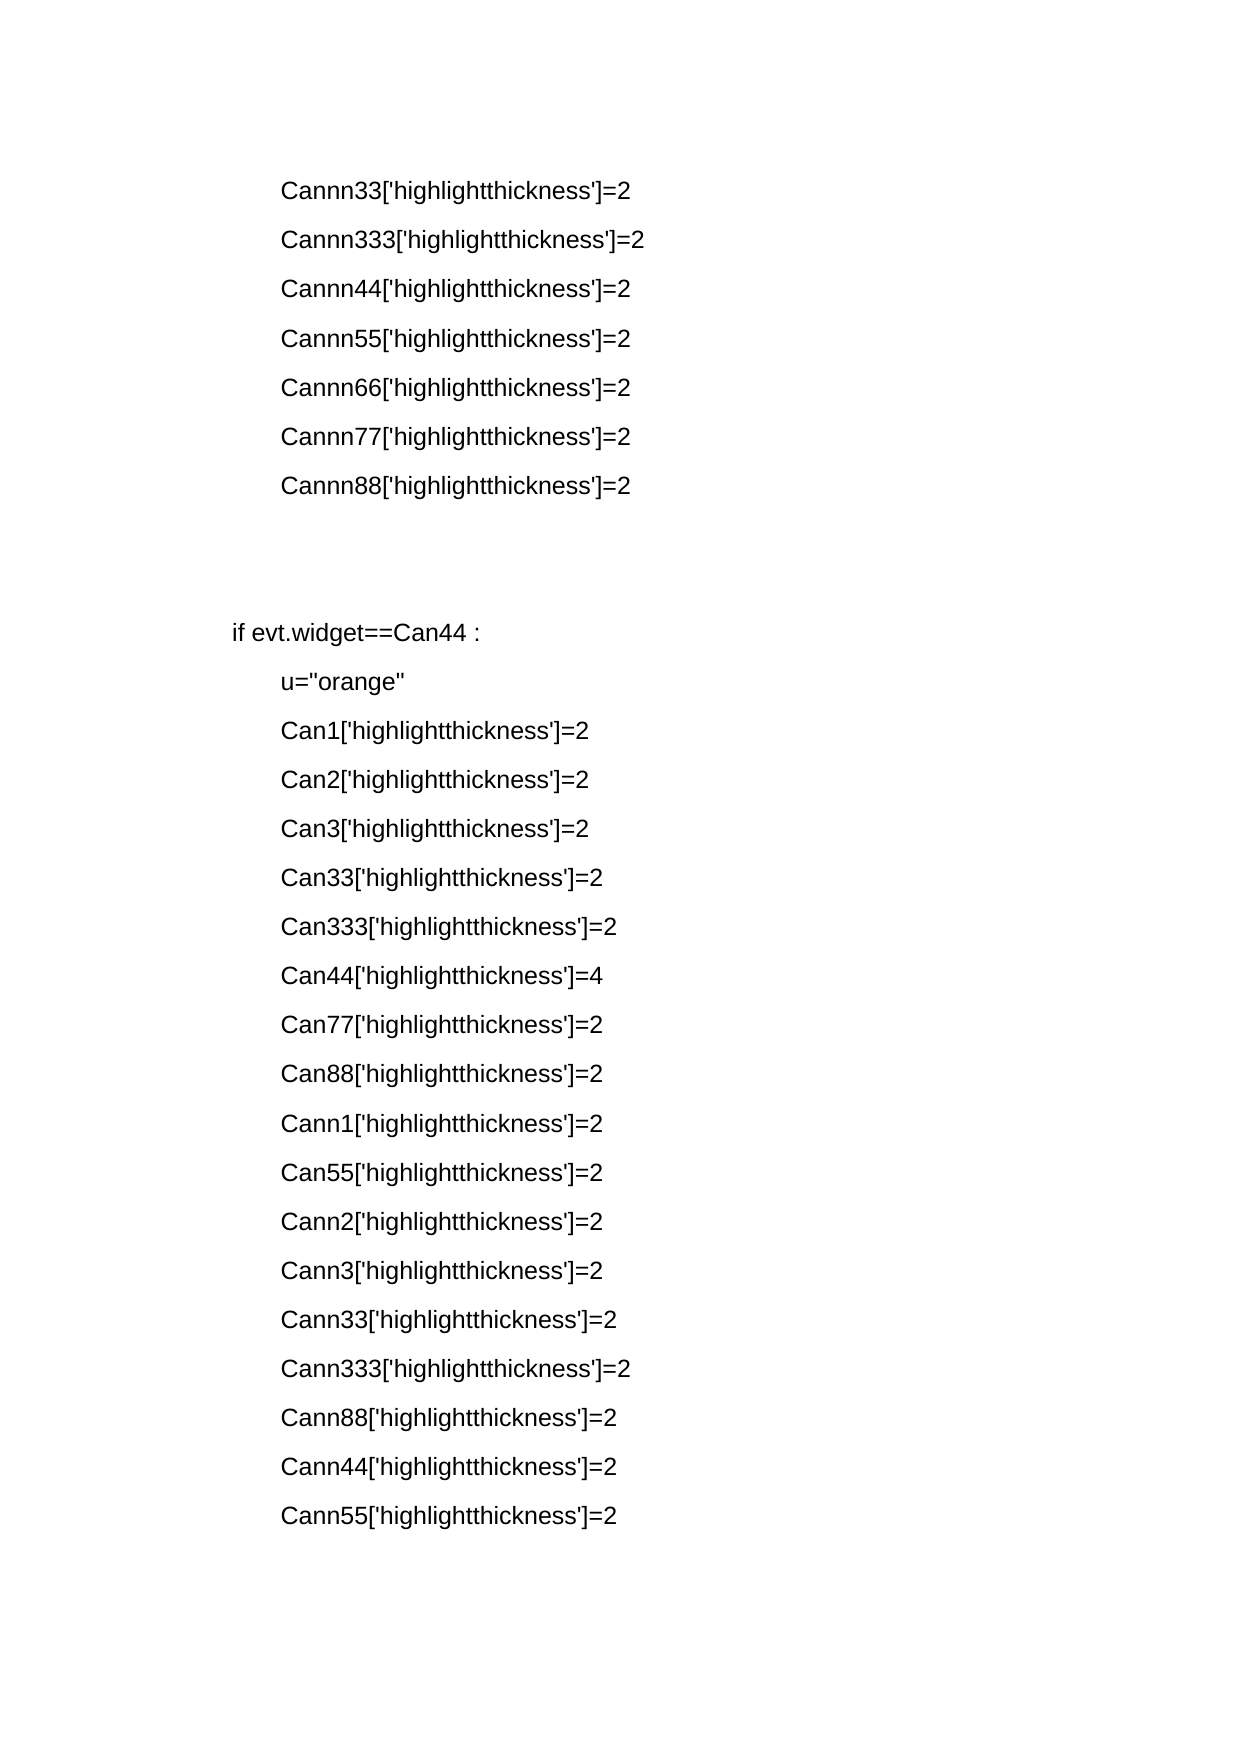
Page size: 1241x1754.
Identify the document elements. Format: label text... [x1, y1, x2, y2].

text Can33['highlightthickness']=2 [118, 863, 1122, 892]
text Can3['highlightthickness']=2 [118, 814, 1122, 843]
text Can77['highlightthickness']=2 [118, 1010, 1122, 1039]
text Cann1['highlightthickness']=2 [118, 1108, 1122, 1137]
text Cann33['highlightthickness']=2 [118, 1305, 1122, 1333]
text Cann2['highlightthickness']=2 [118, 1207, 1122, 1235]
text u="orange" [118, 667, 1122, 696]
text Cannn333['highlightthickness']=2 [118, 225, 1122, 254]
text if evt.widget==Can44 : [118, 618, 1122, 647]
text Cannn77['highlightthickness']=2 [118, 422, 1122, 450]
text Cannn55['highlightthickness']=2 [118, 323, 1122, 352]
text Cann55['highlightthickness']=2 [118, 1501, 1122, 1530]
text Can333['highlightthickness']=2 [118, 912, 1122, 941]
text Cann88['highlightthickness']=2 [118, 1403, 1122, 1432]
text Can44['highlightthickness']=4 [118, 961, 1122, 990]
text Cannn44['highlightthickness']=2 [118, 274, 1122, 303]
text Cannn66['highlightthickness']=2 [118, 373, 1122, 401]
text Can1['highlightthickness']=2 [118, 716, 1122, 745]
text Cann333['highlightthickness']=2 [118, 1354, 1122, 1383]
text Cann44['highlightthickness']=2 [118, 1452, 1122, 1481]
text Can55['highlightthickness']=2 [118, 1158, 1122, 1186]
text Cannn33['highlightthickness']=2 [118, 176, 1122, 205]
text Cannn88['highlightthickness']=2 [118, 471, 1122, 499]
text Can2['highlightthickness']=2 [118, 765, 1122, 794]
text Cann3['highlightthickness']=2 [118, 1256, 1122, 1284]
text Can88['highlightthickness']=2 [118, 1059, 1122, 1088]
